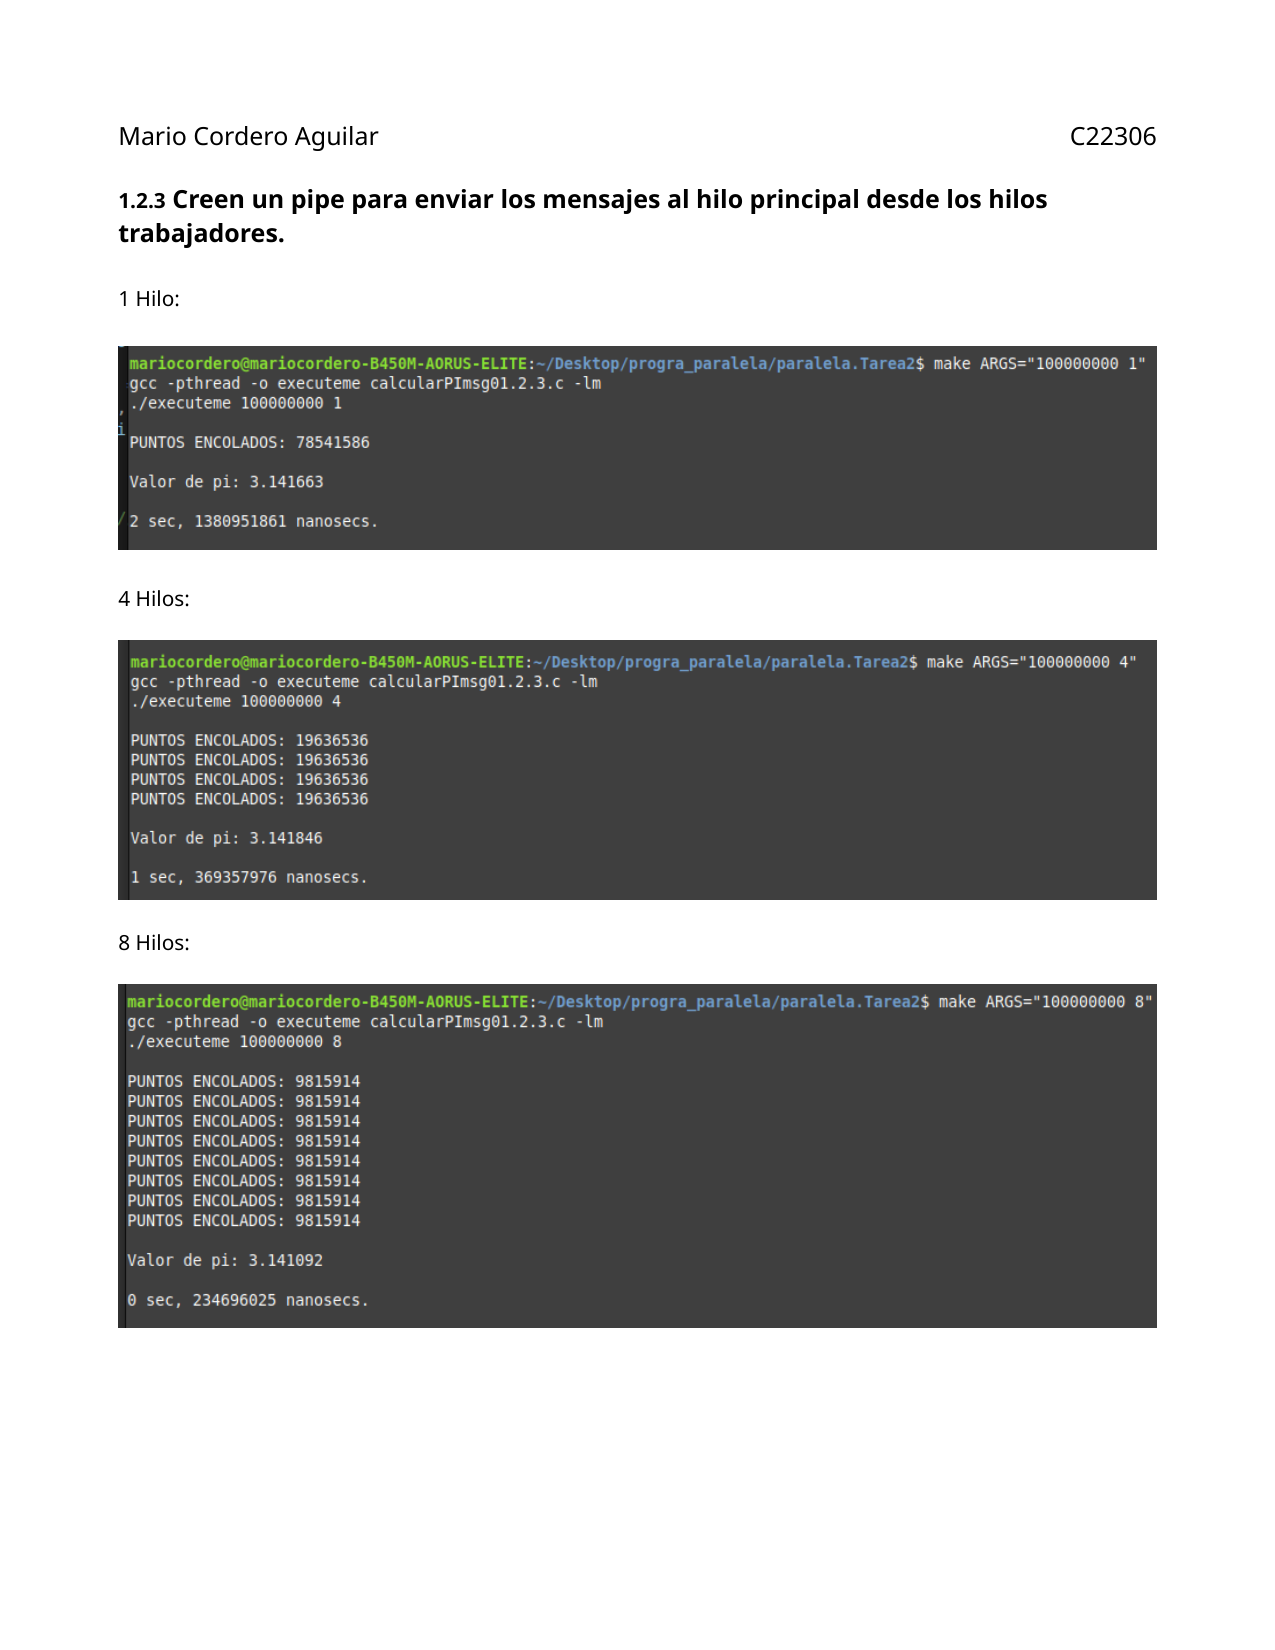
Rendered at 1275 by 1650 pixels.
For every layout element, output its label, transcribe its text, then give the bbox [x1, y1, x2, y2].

text 1.2.3 Creen un pipe para enviar los mensajes al hilo principal desde los hilos trabajadores. [118, 182, 1157, 250]
text 8 Hilos: [118, 928, 1157, 956]
picture [118, 346, 1157, 550]
text 1 Hilo: [118, 284, 1157, 312]
picture [118, 640, 1157, 900]
text 4 Hilos: [118, 584, 1157, 612]
picture [118, 984, 1157, 1328]
